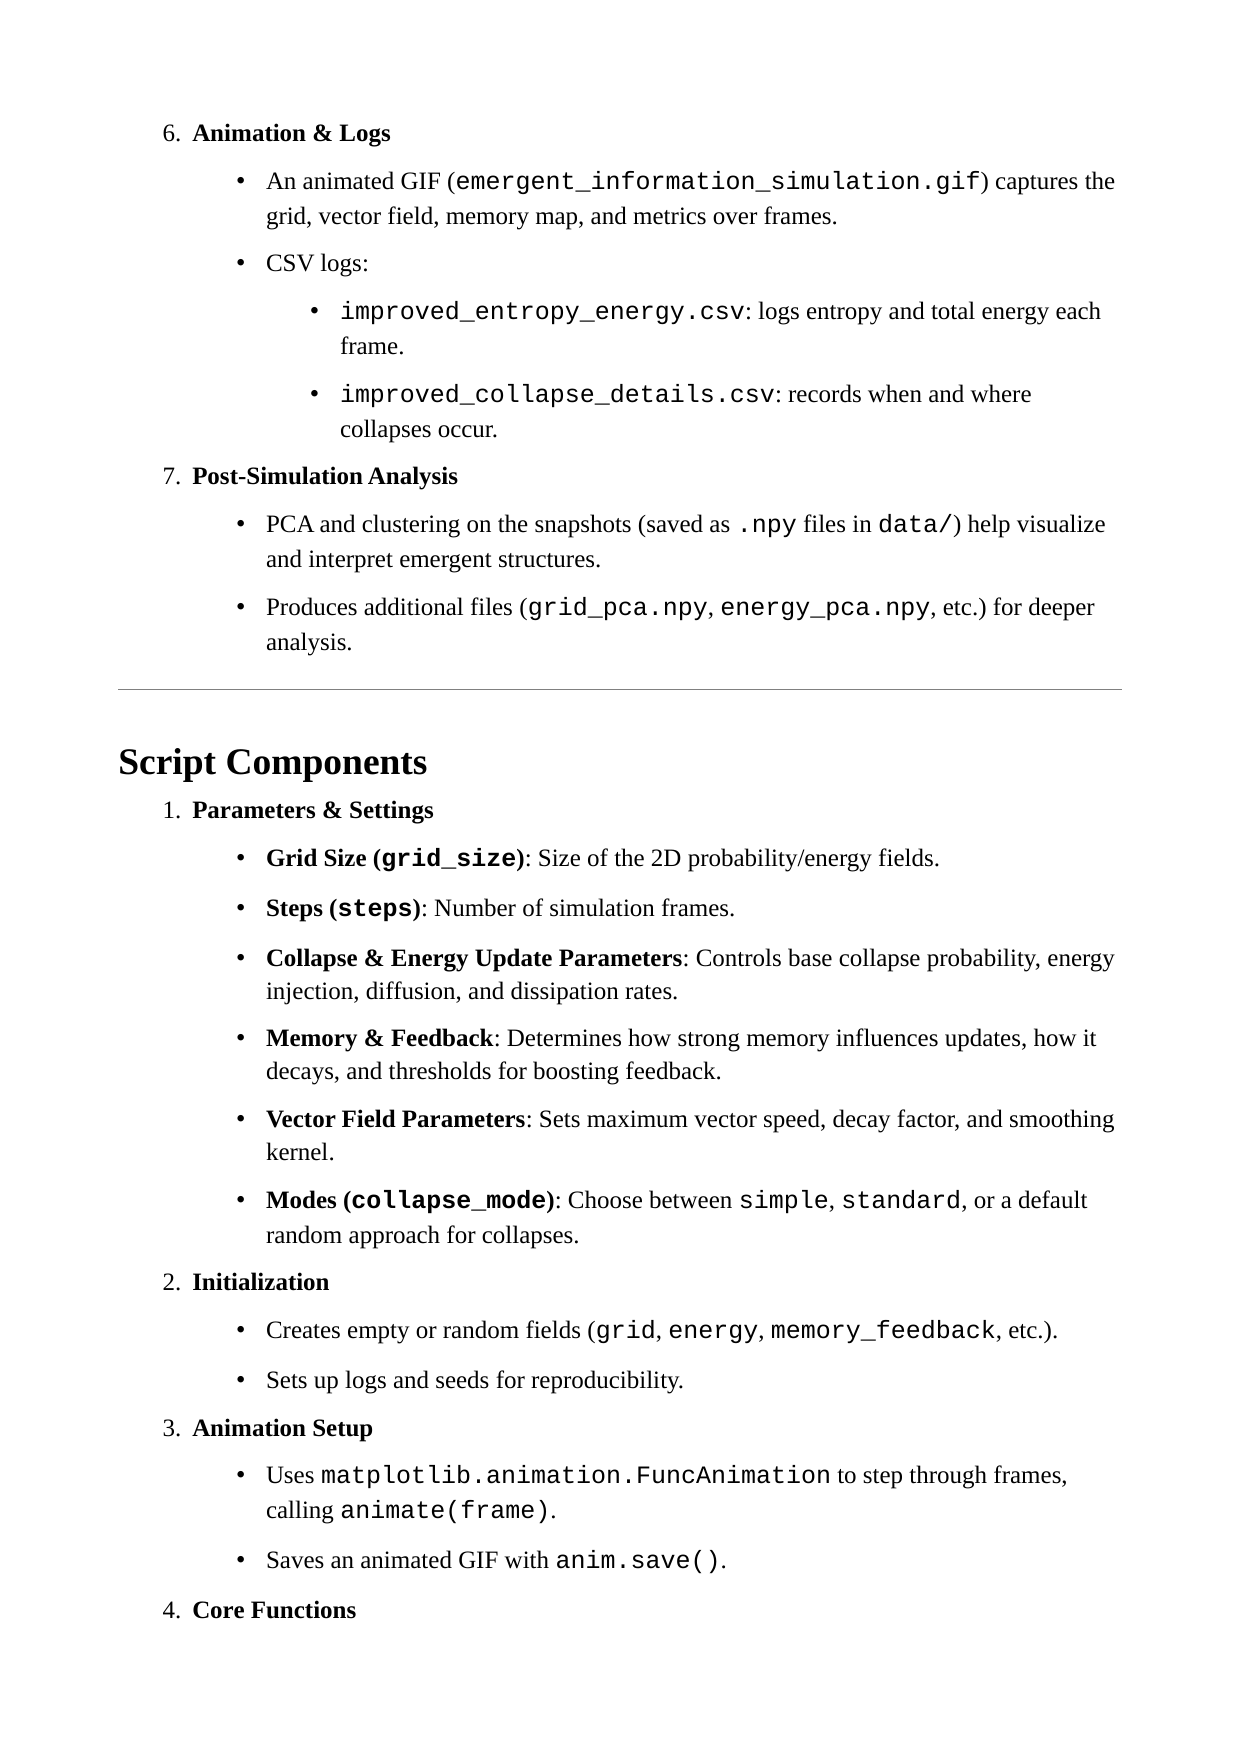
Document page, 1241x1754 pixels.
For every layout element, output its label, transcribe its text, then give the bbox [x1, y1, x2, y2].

list Grid Size (grid_size): Size of the 2D probability/energy fields. [236, 843, 1122, 874]
list Animation Setup [162, 1413, 1122, 1441]
list Creates empty or random fields (grid, energy, memory_feedback, etc.). [236, 1315, 1122, 1346]
list Steps (steps): Number of simulation frames. [236, 893, 1122, 924]
list Core Functions [162, 1595, 1122, 1624]
list Collapse & Energy Update Parameters: Controls base collapse probability, energy injection, diffusion, and dissipation rates. [236, 943, 1122, 1004]
list Parameters & Settings [162, 795, 1122, 824]
list Vector Field Parameters: Sets maximum vector speed, decay factor, and smoothing kernel. [236, 1104, 1122, 1166]
list Initialization [162, 1267, 1122, 1296]
list PCA and clustering on the snapshots (saved as .npy files in data/) help visualize and interpret emergent structures. [236, 509, 1122, 573]
list Uses matplotlib.animation.FuncAnimation to step through frames, calling animate(frame). [236, 1460, 1122, 1526]
list Modes (collapse_mode): Choose between simple, standard, or a default random approach for collapses. [236, 1185, 1122, 1248]
list Produces additional files (grid_pca.npy, energy_pca.npy, etc.) for deeper analysis. [236, 592, 1122, 656]
list Memory & Feedback: Determines how strong memory influences updates, how it decays, and thresholds for boosting feedback. [236, 1023, 1122, 1085]
list improved_entropy_energy.csv: logs entropy and total energy each frame. [310, 296, 1122, 360]
list Sets up logs and seeds for reproducibility. [236, 1365, 1122, 1394]
list CSV logs: [236, 248, 1122, 277]
list Saves an animated GIF with anim.save(). [236, 1545, 1122, 1576]
subtitle Script Components [118, 739, 1122, 783]
list improved_collapse_details.csv: records when and where collapses occur. [310, 379, 1122, 443]
list Post-Simulation Analysis [162, 461, 1122, 490]
list An animated GIF (emergent_information_simulation.gif) captures the grid, vector field, memory map, and metrics over frames. [236, 166, 1122, 229]
list Animation & Logs [162, 118, 1122, 147]
